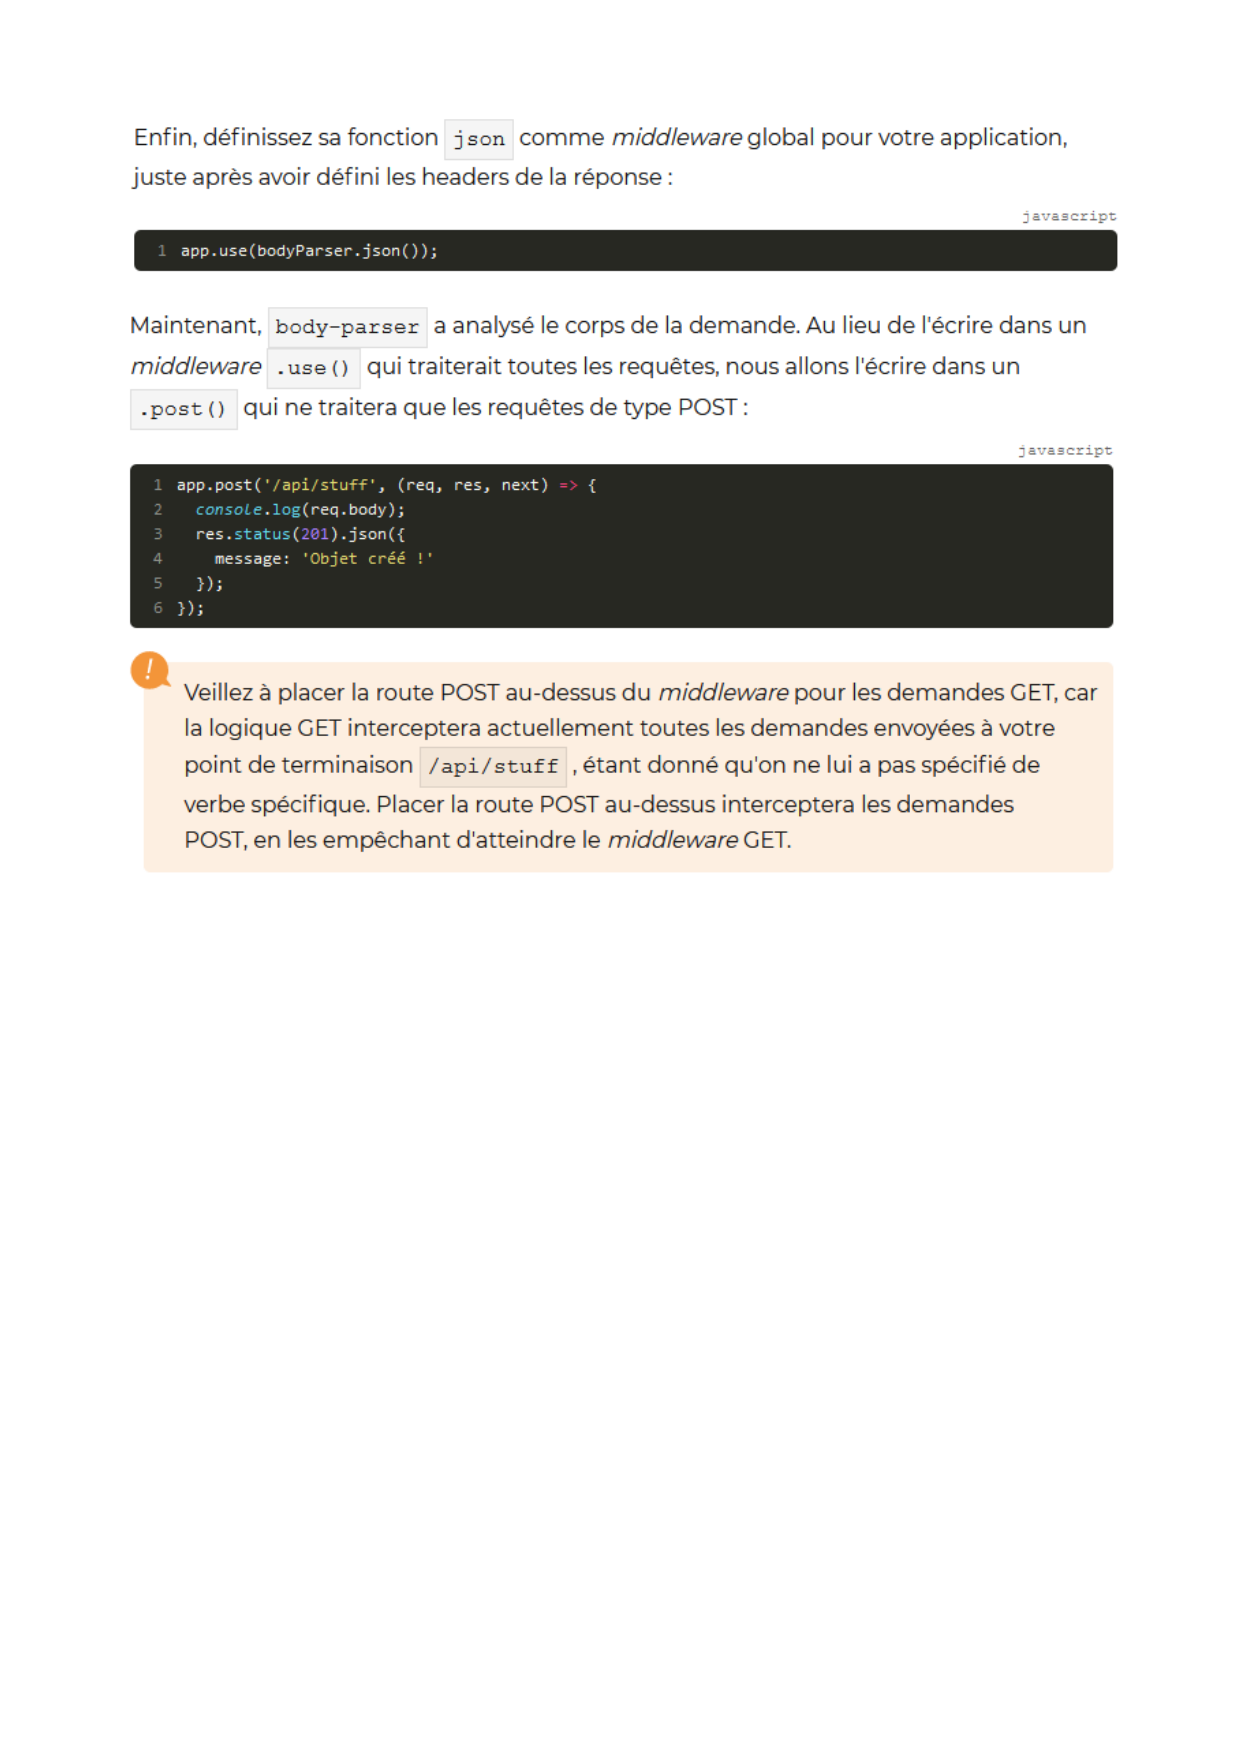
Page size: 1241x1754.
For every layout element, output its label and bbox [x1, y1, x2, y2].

picture [118, 306, 1123, 878]
picture [118, 118, 1123, 278]
